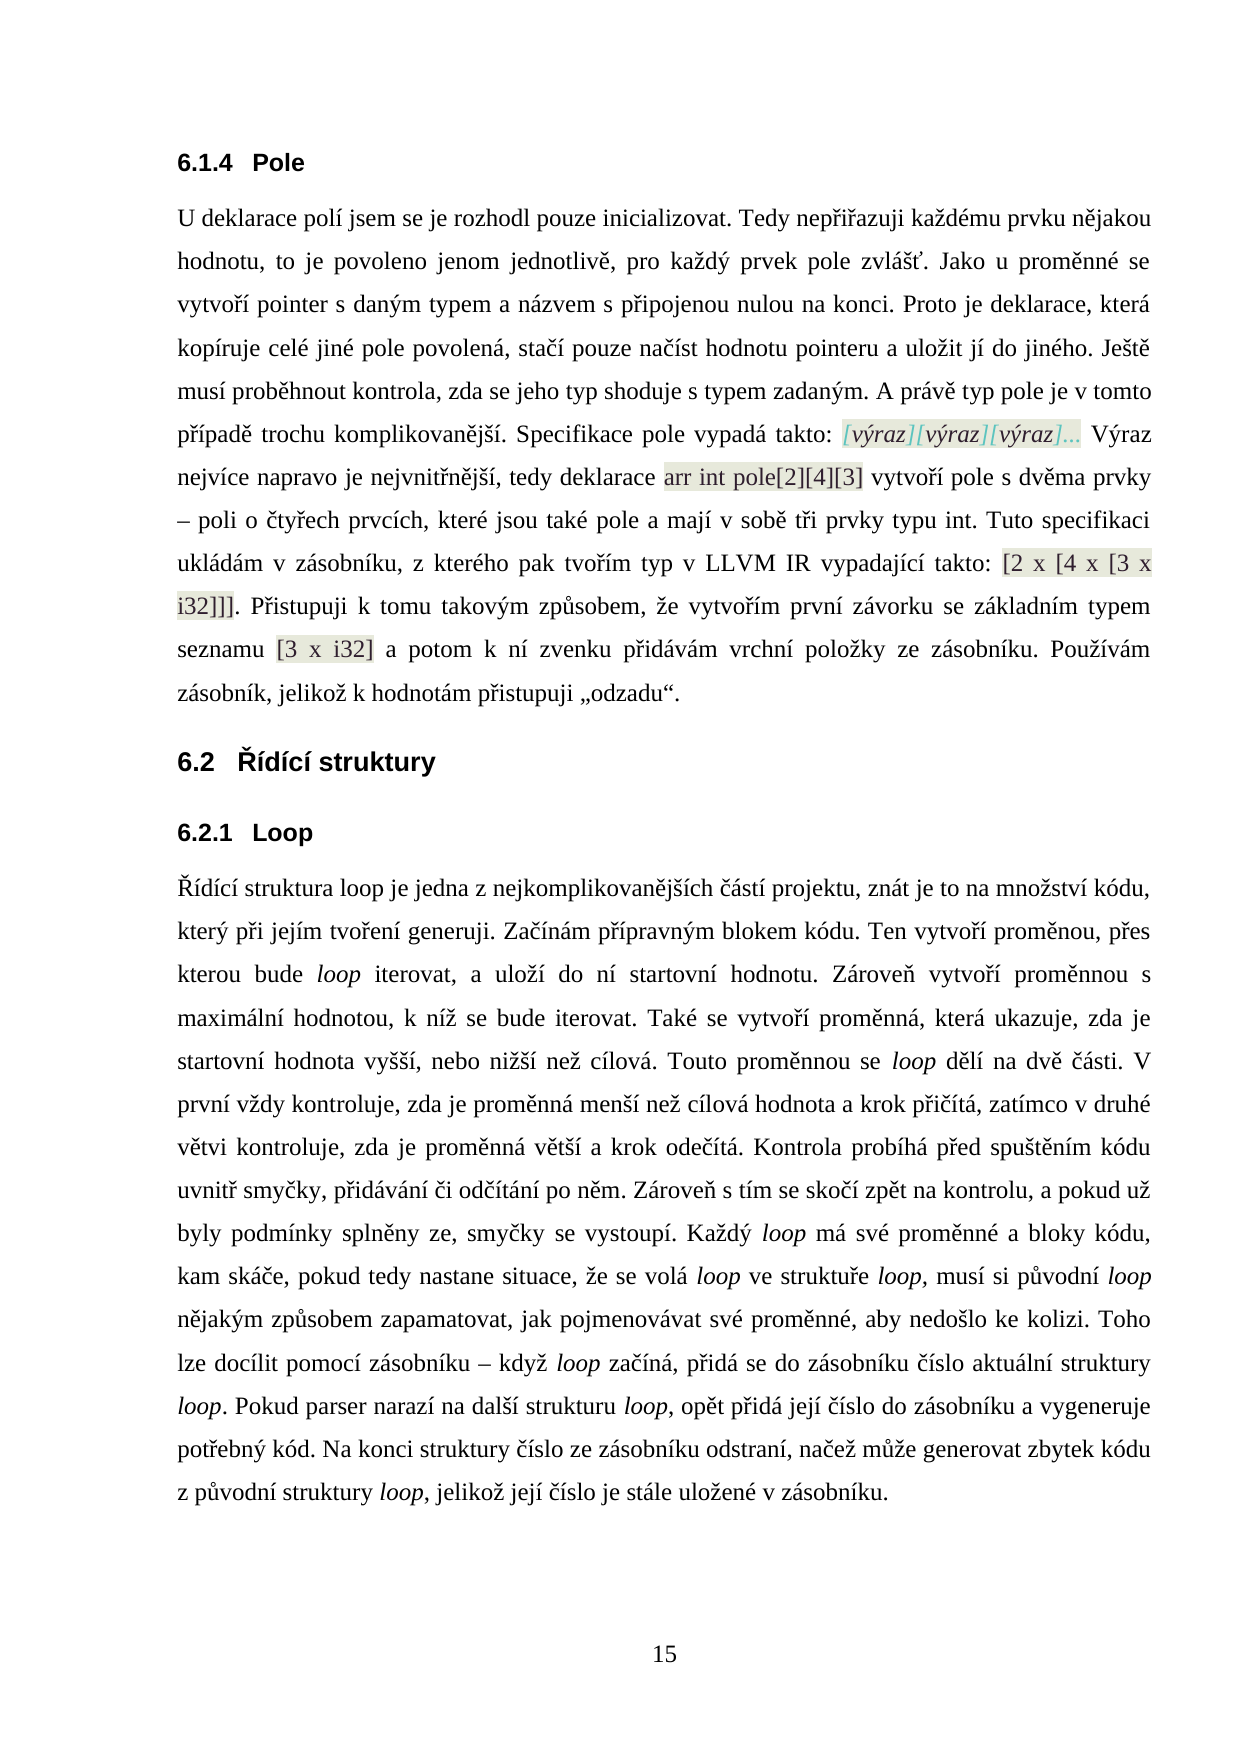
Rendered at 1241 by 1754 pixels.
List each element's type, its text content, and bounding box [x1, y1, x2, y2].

text U deklarace polí jsem se je rozhodl pouze inicializovat. Tedy nepřiřazuji každému prvku nějakou hodnotu, to je povoleno jenom jednotlivě, pro každý prvek pole zvlášť. Jako u proměnné se vytvoří pointer s daným typem a názvem s připojenou nulou na konci. Proto je deklarace, která kopíruje celé jiné pole povolená, stačí pouze načíst hodnotu pointeru a uložit jí do jiného. Ještě musí proběhnout kontrola, zda se jeho typ shoduje s typem zadaným. A právě typ pole je v tomto případě trochu komplikovanější. Specifikace pole vypadá takto: [výraz][výraz][výraz]... Výraz nejvíce napravo je nejvnitřnější, tedy deklarace arr int pole[2][4][3] vytvoří pole s dvěma prvky – poli o čtyřech prvcích, které jsou také pole a mají v sobě tři prvky typu int. Tuto specifikaci ukládám v zásobníku, z kterého pak tvořím typ v LLVM IR vypadající takto: [2 x [4 x [3 x i32]]]. Přistupuji k tomu takovým způsobem, že vytvořím první závorku se základním typem seznamu [3 x i32] a potom k ní zvenku přidávám vrchní položky ze zásobníku. Používám zásobník, jelikož k hodnotám přistupuji „odzadu“. [177, 203, 1152, 706]
subtitle Řídící struktury [177, 746, 1152, 777]
subtitle Pole [177, 148, 1152, 176]
subtitle Loop [177, 818, 1152, 846]
text Řídící struktura loop je jedna z nejkomplikovanějších částí projektu, znát je to na množství kódu, který při jejím tvoření generuji. Začínám přípravným blokem kódu. Ten vytvoří proměnou, přes kterou bude loop iterovat, a uloží do ní startovní hodnotu. Zároveň vytvoří proměnnou s maximální hodnotou, k níž se bude iterovat. Také se vytvoří proměnná, která ukazuje, zda je startovní hodnota vyšší, nebo nižší než cílová. Touto proměnnou se loop dělí na dvě části. V první vždy kontroluje, zda je proměnná menší než cílová hodnota a krok přičítá, zatímco v druhé větvi kontroluje, zda je proměnná větší a krok odečítá. Kontrola probíhá před spuštěním kódu uvnitř smyčky, přidávání či odčítání po něm. Zároveň s tím se skočí zpět na kontrolu, a pokud už byly podmínky splněny ze, smyčky se vystoupí. Každý loop má své proměnné a bloky kódu, kam skáče, pokud tedy nastane situace, že se volá loop ve struktuře loop, musí si původní loop nějakým způsobem zapamatovat, jak pojmenovávat své proměnné, aby nedošlo ke kolizi. Toho lze docílit pomocí zásobníku – když loop začíná, přidá se do zásobníku číslo aktuální struktury loop. Pokud parser narazí na další strukturu loop, opět přidá její číslo do zásobníku a vygeneruje potřebný kód. Na konci struktury číslo ze zásobníku odstraní, načež může generovat zbytek kódu z původní struktury loop, jelikož její číslo je stále uložené v zásobníku. [177, 873, 1152, 1506]
